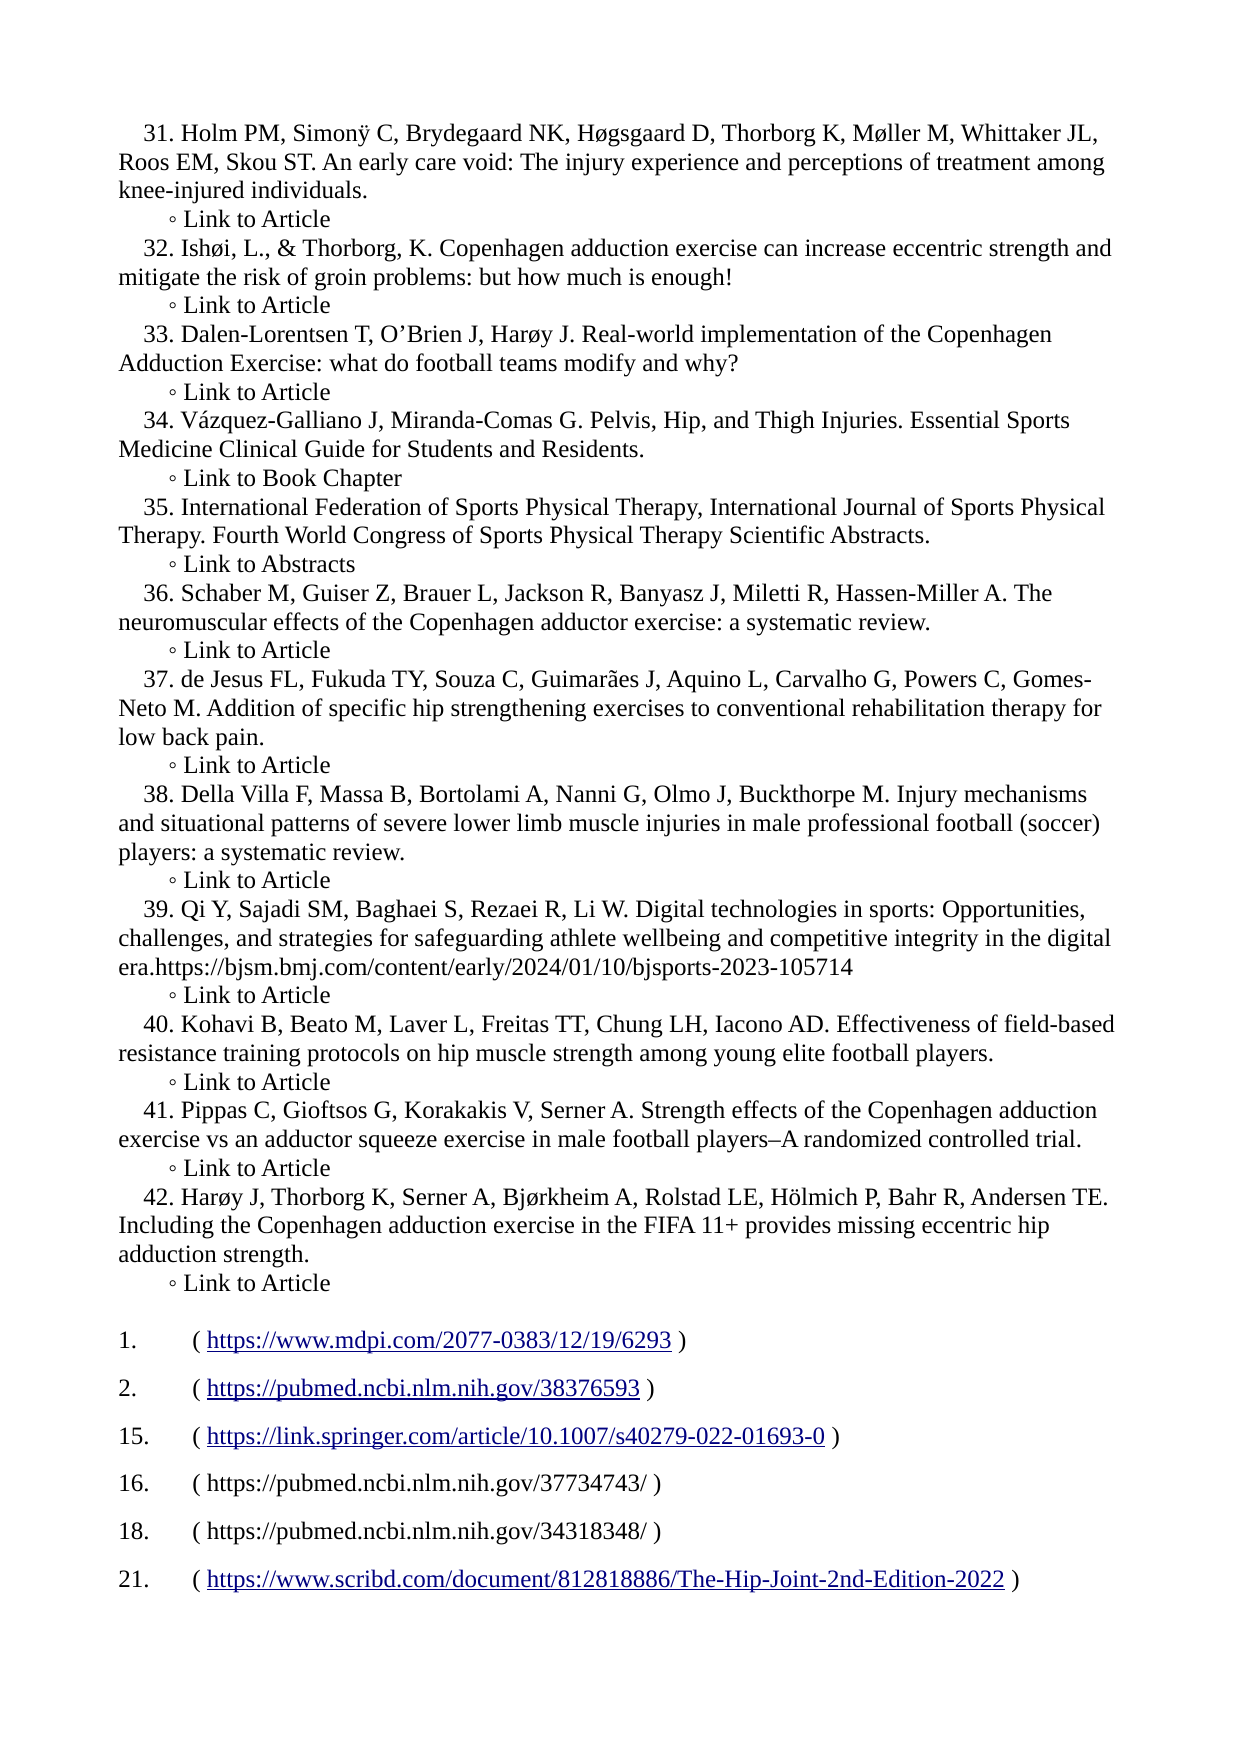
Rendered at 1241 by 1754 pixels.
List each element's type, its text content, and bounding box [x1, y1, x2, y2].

text ◦ Link to Article [118, 291, 1122, 319]
text 38. Della Villa F, Massa B, Bortolami A, Nanni G, Olmo J, Buckthorpe M. Injury mechanisms and situational patterns of severe lower limb muscle injuries in male professional football (soccer) players: a systematic review. [118, 779, 1122, 866]
text 36. Schaber M, Guiser Z, Brauer L, Jackson R, Banyasz J, Miletti R, Hassen-Miller A. The neuromuscular effects of the Copenhagen adductor exercise: a systematic review. [118, 578, 1122, 636]
text 35. International Federation of Sports Physical Therapy, International Journal of Sports Physical Therapy. Fourth World Congress of Sports Physical Therapy Scientific Abstracts. [118, 492, 1122, 549]
text 34. Vázquez-Galliano J, Miranda-Comas G. Pelvis, Hip, and Thigh Injuries. Essential Sports Medicine Clinical Guide for Students and Residents. [118, 406, 1122, 463]
text 41. Pippas C, Gioftsos G, Korakakis V, Serner A. Strength effects of the Copenhagen adduction exercise vs an adductor squeeze exercise in male football players–A randomized controlled trial. [118, 1096, 1122, 1153]
text ◦ Link to Article [118, 377, 1122, 406]
text 37. de Jesus FL, Fukuda TY, Souza C, Guimarães J, Aquino L, Carvalho G, Powers C, Gomes-Neto M. Addition of specific hip strengthening exercises to conventional rehabilitation therapy for low back pain. [118, 664, 1122, 751]
text ◦ Link to Article [118, 204, 1122, 233]
text ◦ Link to Article [118, 1268, 1122, 1297]
text ◦ Link to Abstracts [118, 549, 1122, 578]
text 15. ( https://link.springer.com/article/10.1007/s40279-022-01693-0 ) [118, 1421, 1122, 1449]
text ◦ Link to Book Chapter [118, 463, 1122, 492]
text 1. ( https://www.mdpi.com/2077-0383/12/19/6293 ) [118, 1326, 1122, 1354]
text 2. ( https://pubmed.ncbi.nlm.nih.gov/38376593 ) [118, 1373, 1122, 1402]
text ◦ Link to Article [118, 981, 1122, 1009]
text ◦ Link to Article [118, 751, 1122, 779]
text 33. Dalen-Lorentsen T, O’Brien J, Harøy J. Real-world implementation of the Copenhagen Adduction Exercise: what do football teams modify and why? [118, 319, 1122, 377]
text 21. ( https://www.scribd.com/document/812818886/The-Hip-Joint-2nd-Edition-2022 ) [118, 1564, 1122, 1592]
text 18. ( https://pubmed.ncbi.nlm.nih.gov/34318348/ ) [118, 1516, 1122, 1545]
text 42. Harøy J, Thorborg K, Serner A, Bjørkheim A, Rolstad LE, Hölmich P, Bahr R, Andersen TE. Including the Copenhagen adduction exercise in the FIFA 11+ provides missing eccentric hip adduction strength. [118, 1182, 1122, 1268]
text ◦ Link to Article [118, 1067, 1122, 1096]
text 32. Ishøi, L., & Thorborg, K. Copenhagen adduction exercise can increase eccentric strength and mitigate the risk of groin problems: but how much is enough! [118, 233, 1122, 291]
text ◦ Link to Article [118, 636, 1122, 664]
text 31. Holm PM, Simonÿ C, Brydegaard NK, Høgsgaard D, Thorborg K, Møller M, Whittaker JL, Roos EM, Skou ST. An early care void: The injury experience and perceptions of treatment among knee-injured individuals. [118, 118, 1122, 204]
text 16. ( https://pubmed.ncbi.nlm.nih.gov/37734743/ ) [118, 1468, 1122, 1497]
text 40. Kohavi B, Beato M, Laver L, Freitas TT, Chung LH, Iacono AD. Effectiveness of field-based resistance training protocols on hip muscle strength among young elite football players. [118, 1009, 1122, 1067]
text ◦ Link to Article [118, 1153, 1122, 1182]
text 39. Qi Y, Sajadi SM, Baghaei S, Rezaei R, Li W. Digital technologies in sports: Opportunities, challenges, and strategies for safeguarding athlete wellbeing and competitive integrity in the digital era.https://bjsm.bmj.com/content/early/2024/01/10/bjsports-2023-105714 [118, 894, 1122, 981]
text ◦ Link to Article [118, 866, 1122, 894]
